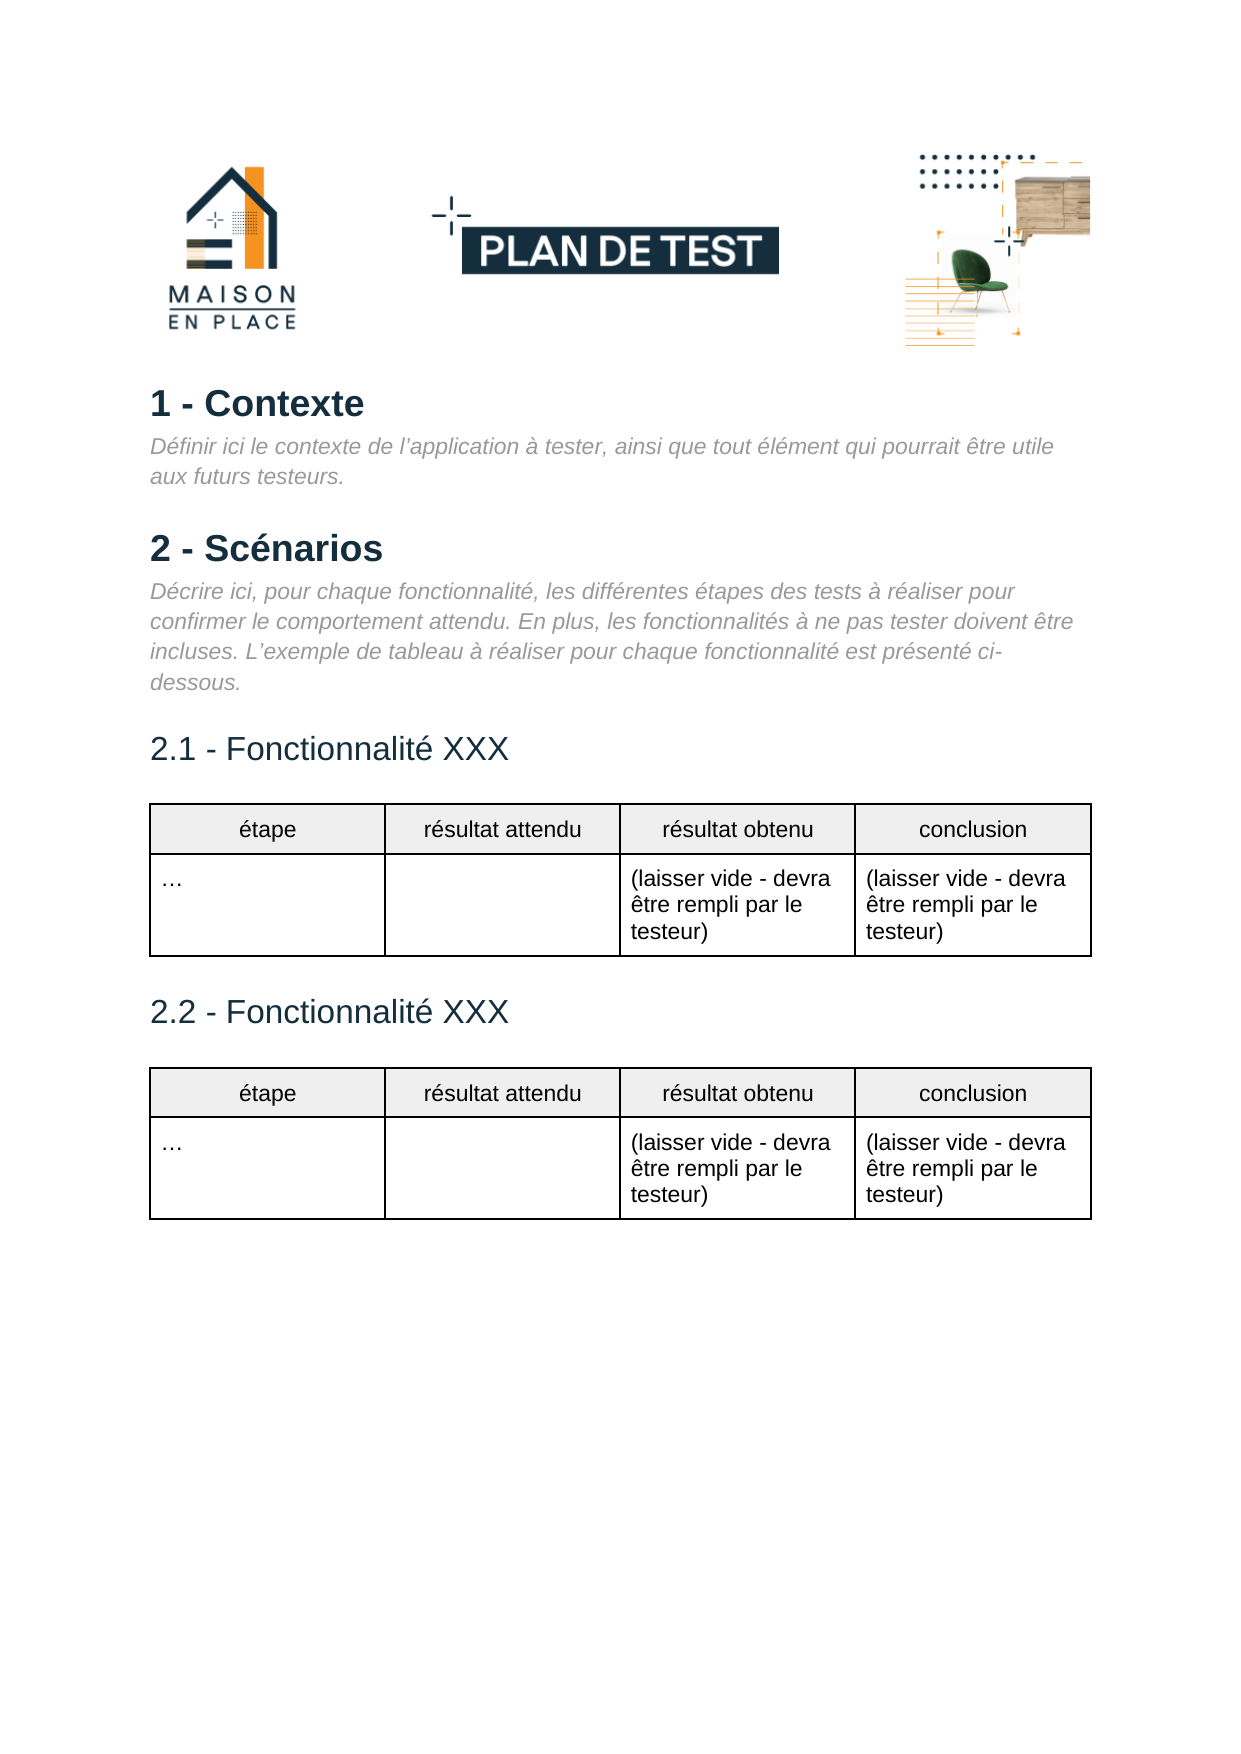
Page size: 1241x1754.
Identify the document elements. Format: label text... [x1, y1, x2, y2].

table_cell (laisser vide - devra être rempli par le testeur) [621, 855, 854, 954]
picture [150, 150, 1091, 348]
table_cell … [151, 1118, 384, 1218]
table_header résultat obtenu [621, 1069, 854, 1116]
table_header étape [151, 1069, 384, 1116]
table_cell … [151, 855, 384, 954]
table_header résultat obtenu [621, 805, 854, 853]
text 2.2 - Fonctionnalité XXX [150, 993, 1090, 1031]
table_header résultat attendu [386, 805, 619, 853]
table_header étape [151, 805, 384, 853]
subtitle 2 - Scénarios [150, 526, 1090, 569]
text Définir ici le contexte de l’application à tester, ainsi que tout élément qui pourrait être utile aux futurs testeurs. [150, 433, 1090, 489]
table_header conclusion [856, 1069, 1090, 1116]
table_cell [386, 1118, 619, 1218]
table_cell (laisser vide - devra être rempli par le testeur) [621, 1118, 854, 1218]
table_header conclusion [856, 805, 1090, 853]
subtitle 1 - Contexte [150, 381, 1090, 424]
table_cell (laisser vide - devra être rempli par le testeur) [856, 855, 1090, 954]
text Décrire ici, pour chaque fonctionnalité, les différentes étapes des tests à réaliser pour confirmer le comportement attendu. En plus, les fonctionnalités à ne pas tester doivent être incluses. L’exemple de tableau à réaliser pour chaque fonctionnalité est présenté ci-dessous. [150, 578, 1090, 695]
table_header résultat attendu [386, 1069, 619, 1116]
table_cell [386, 855, 619, 954]
text 2.1 - Fonctionnalité XXX [150, 729, 1090, 767]
table_cell (laisser vide - devra être rempli par le testeur) [856, 1118, 1090, 1218]
